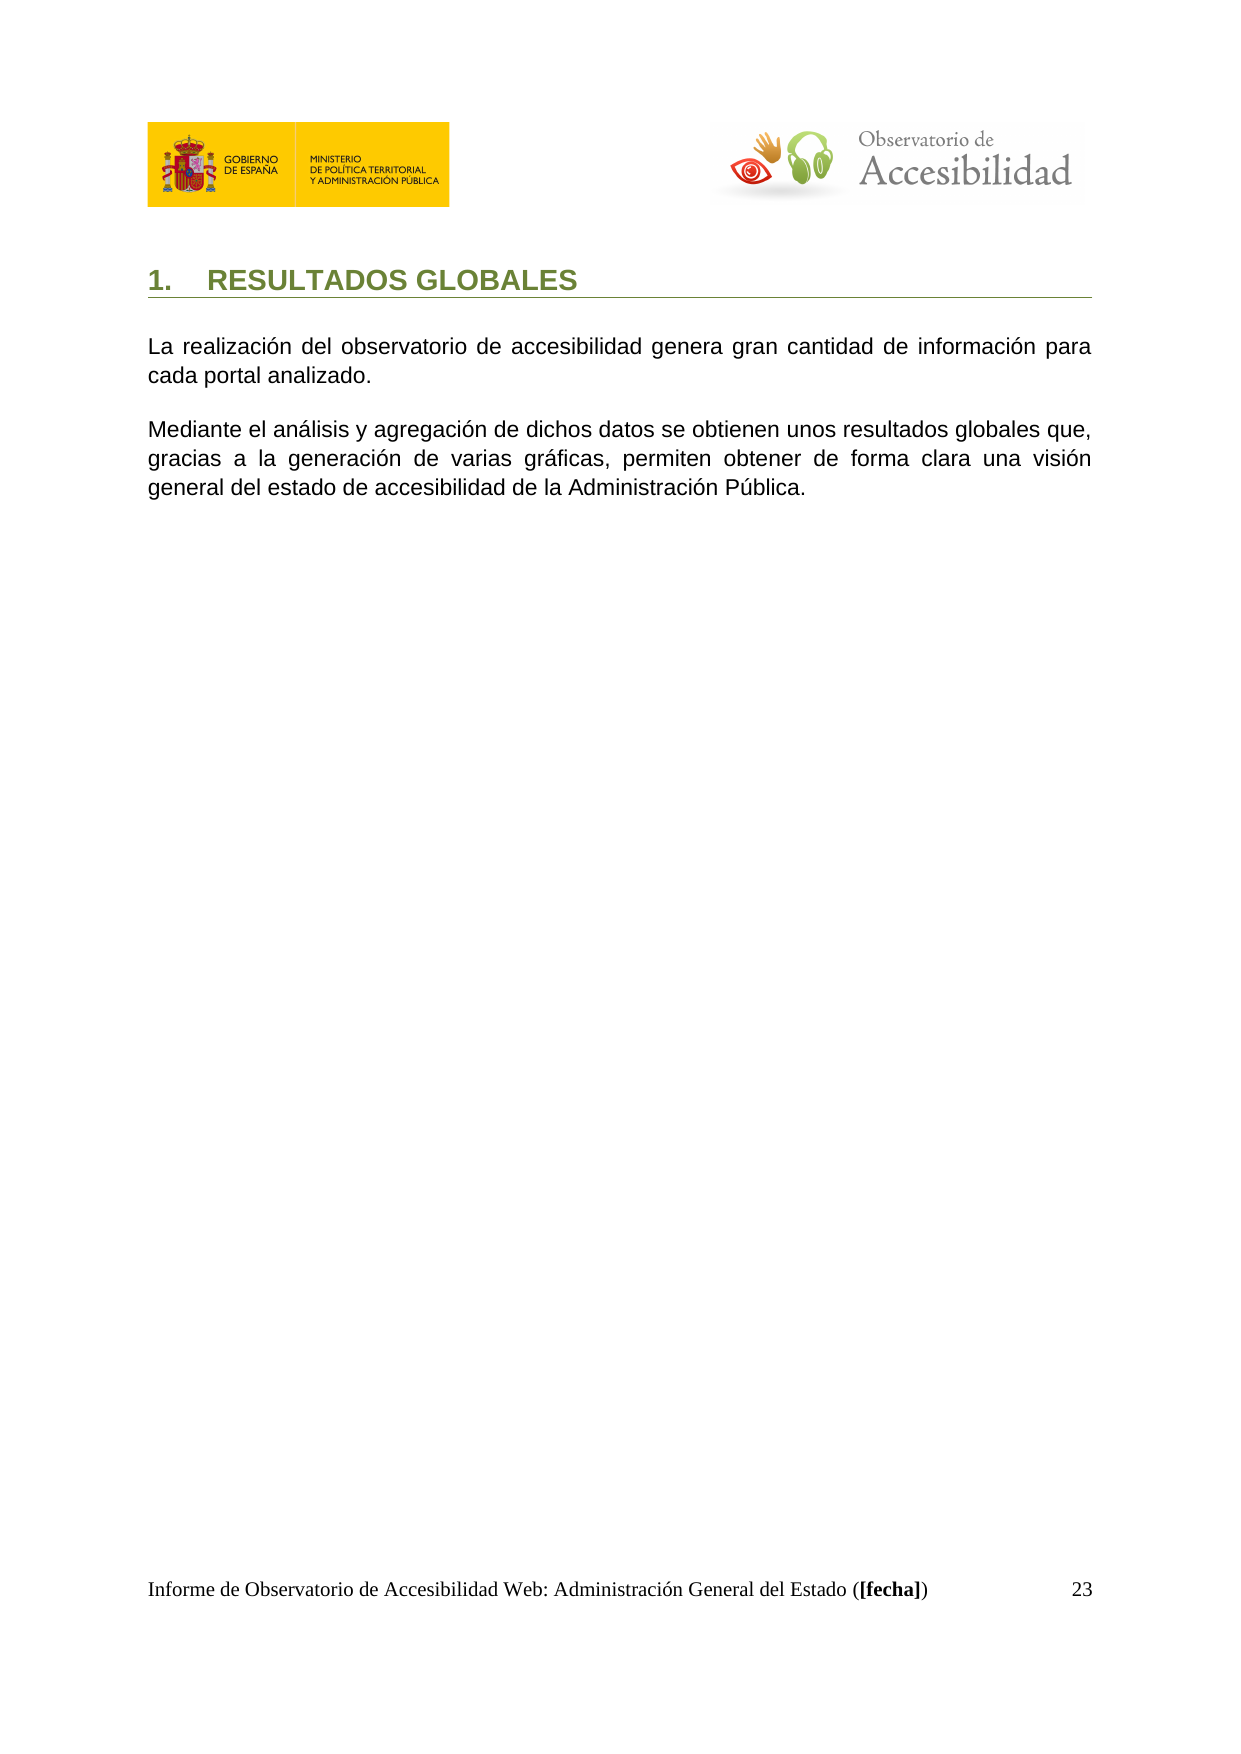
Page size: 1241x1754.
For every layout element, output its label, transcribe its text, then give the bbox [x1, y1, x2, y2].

list Resultados Globales [148, 263, 1092, 297]
text Mediante el análisis y agregación de dichos datos se obtienen unos resultados globales que, gracias a la generación de varias gráficas, permiten obtener de forma clara una visión general del estado de accesibilidad de la Administración Pública. [148, 416, 1092, 500]
picture [710, 122, 1086, 205]
text La realización del observatorio de accesibilidad genera gran cantidad de información para cada portal analizado. [148, 333, 1092, 388]
picture [147, 122, 450, 207]
